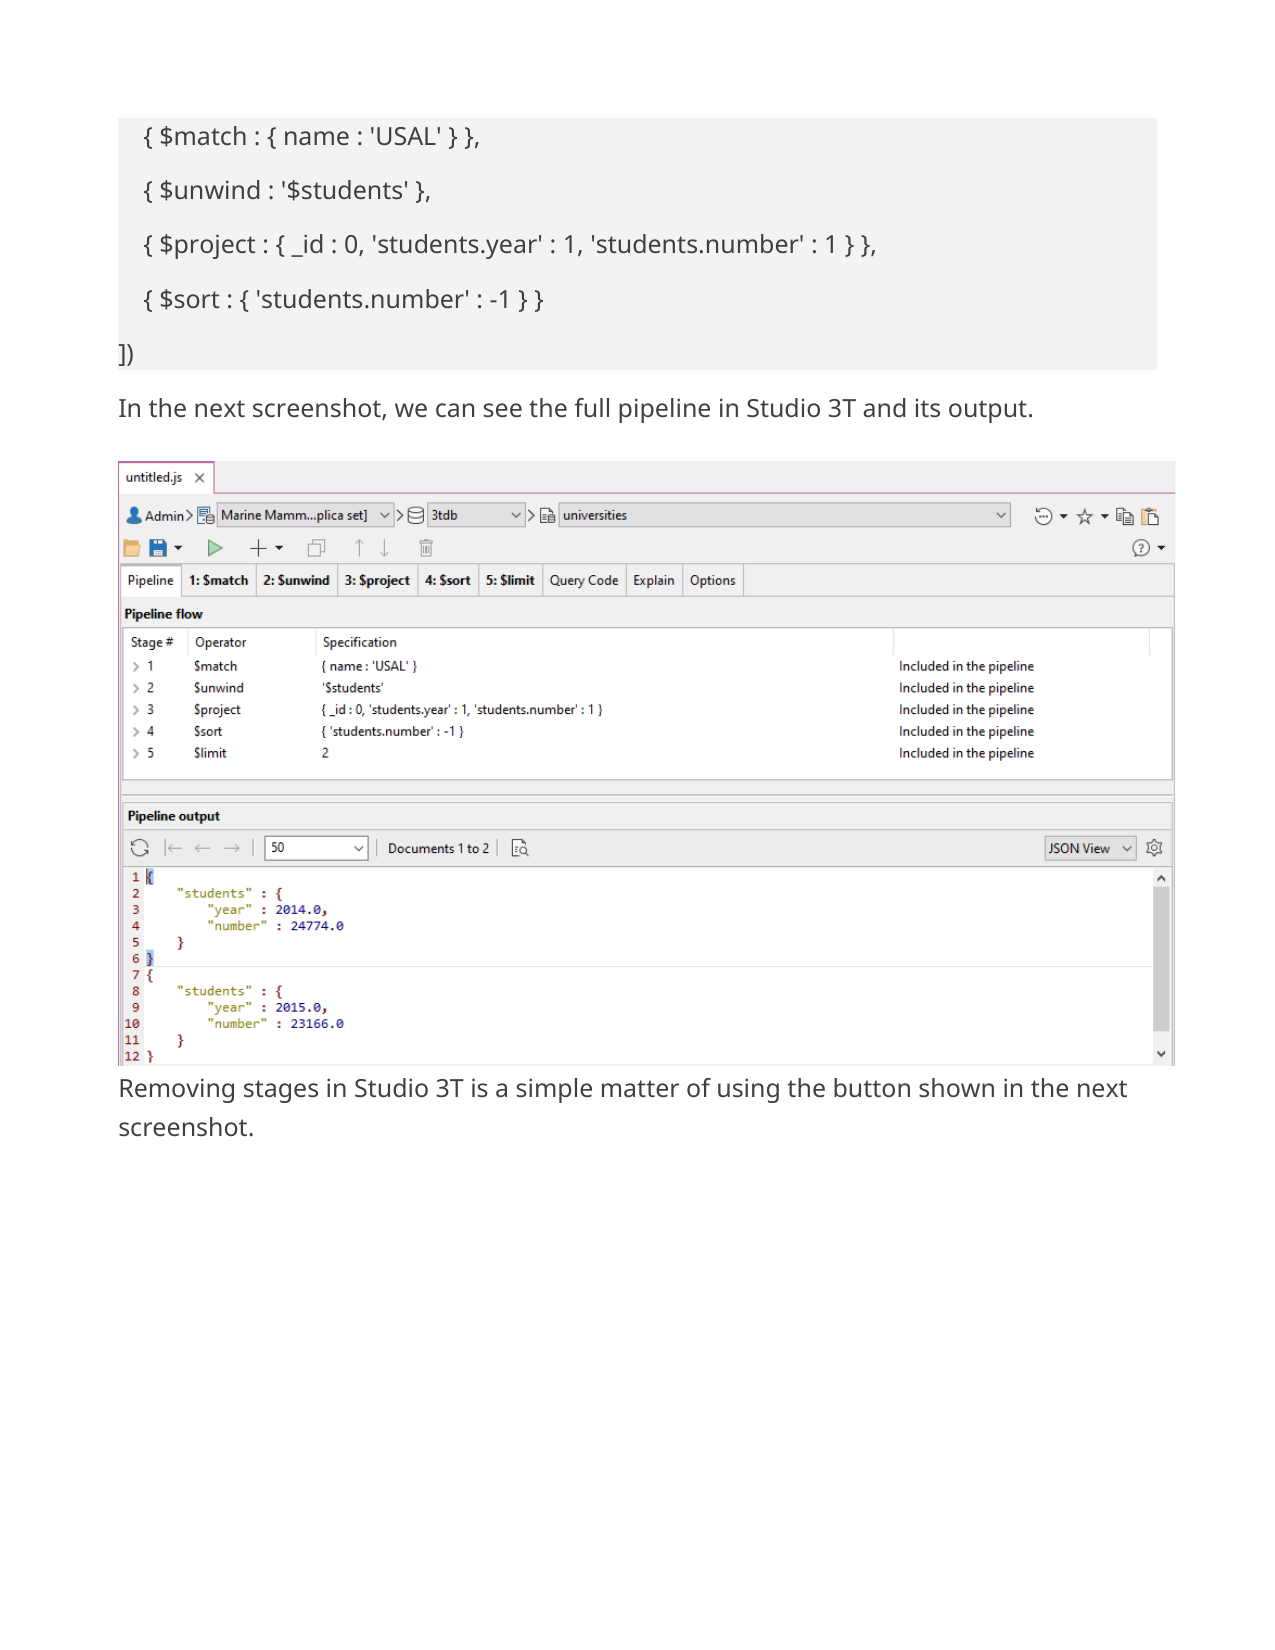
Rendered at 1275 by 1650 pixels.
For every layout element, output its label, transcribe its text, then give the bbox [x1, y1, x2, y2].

text ]) [118, 336, 1157, 370]
text { $project : { _id : 0, 'students.year' : 1, 'students.number' : 1 } }, [118, 227, 1157, 261]
text Removing stages in Studio 3T is a simple matter of using the button shown in the next screenshot. [118, 1070, 1157, 1143]
text { $match : { name : 'USAL' } }, [118, 118, 1157, 152]
picture [118, 461, 1176, 1066]
text { $unwind : '$students' }, [118, 173, 1157, 207]
text { $sort : { 'students.number' : -1 } } [118, 282, 1157, 316]
text In the next screenshot, we can see the full pipeline in Studio 3T and its output. [118, 391, 1157, 424]
